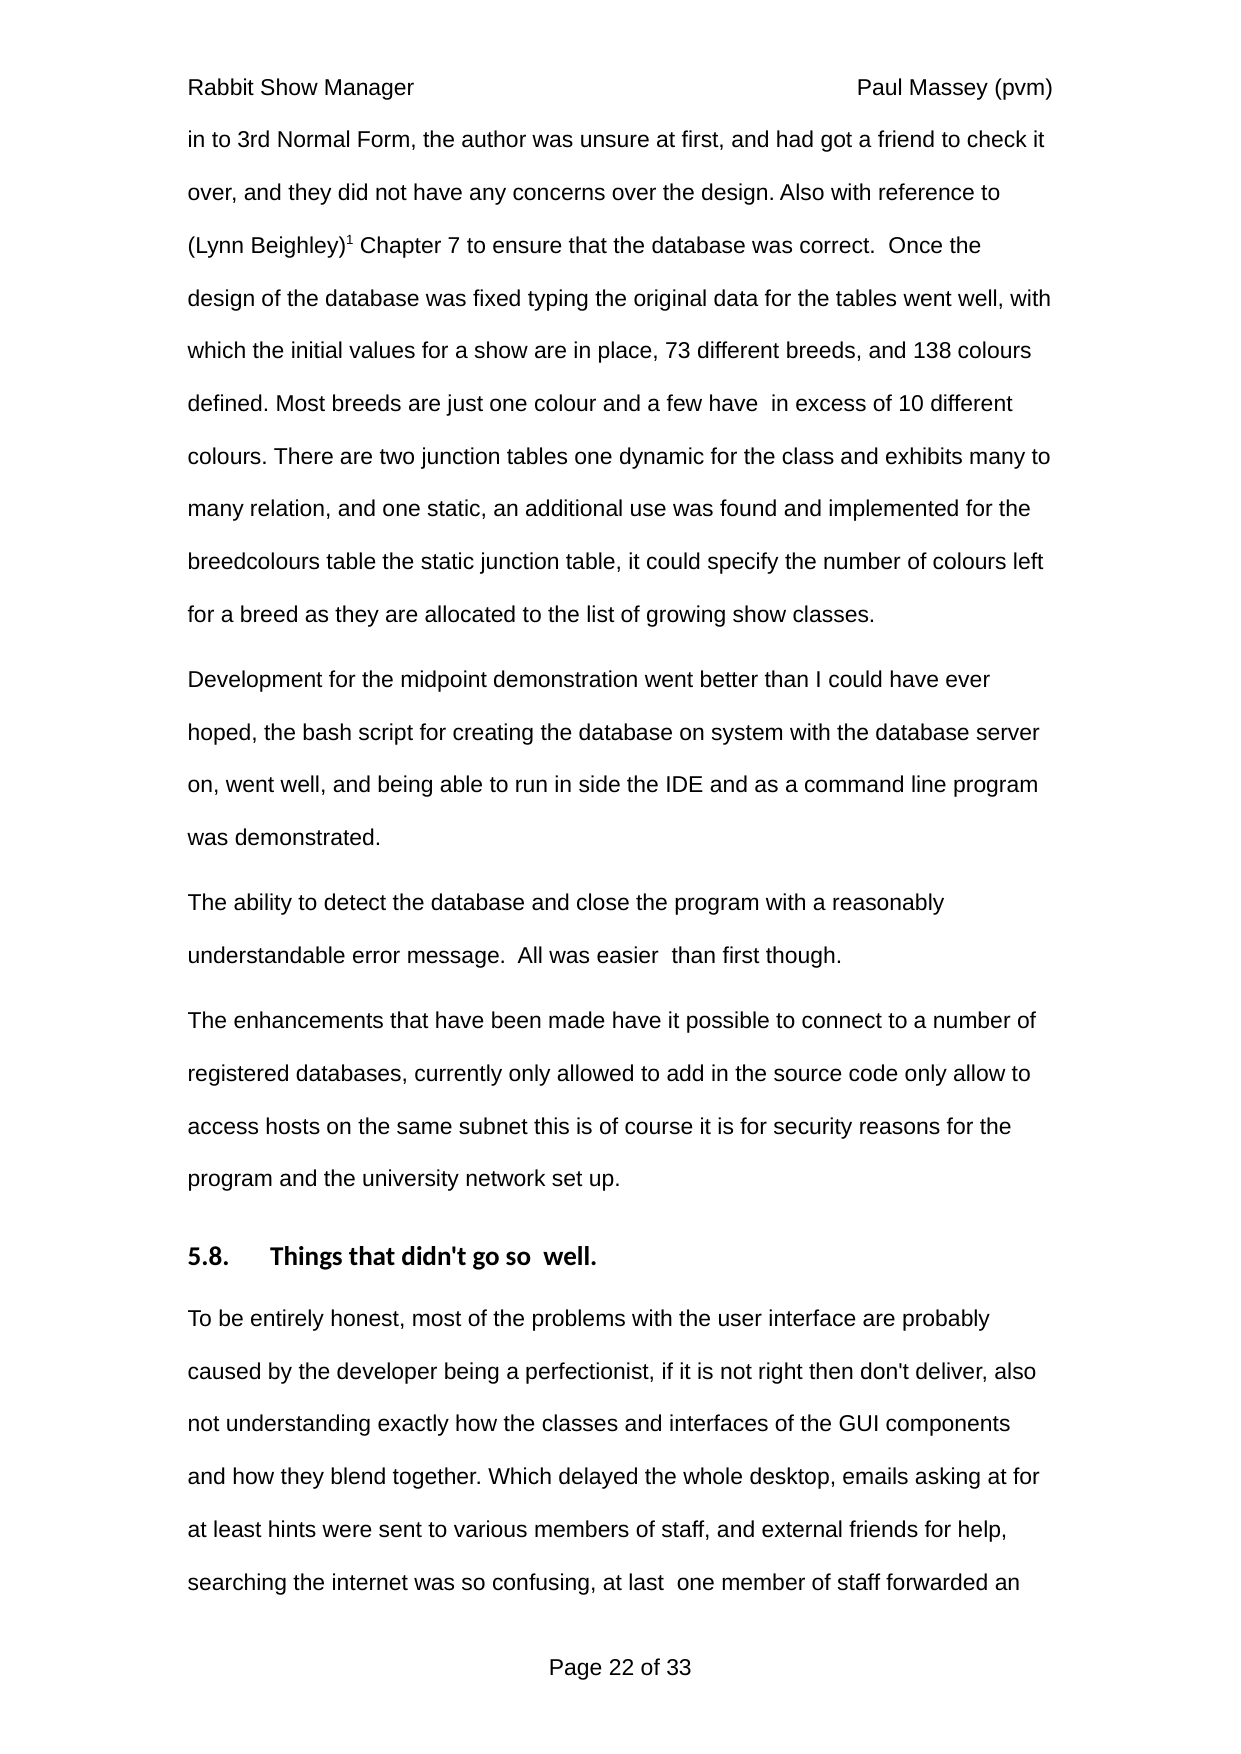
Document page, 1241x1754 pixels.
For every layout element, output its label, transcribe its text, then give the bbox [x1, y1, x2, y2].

text To be entirely honest, most of the problems with the user interface are probably caused by the developer being a perfectionist, if it is not right then don't deliver, also not understanding exactly how the classes and interfaces of the GUI components and how they blend together. Which delayed the whole desktop, emails asking at for at least hints were sent to various members of staff, and external friends for help, searching the internet was so confusing, at last one member of staff forwarded an [187, 1305, 1053, 1595]
text The enhancements that have been made have it possible to connect to a number of registered databases, currently only allowed to add in the source code only allow to access hosts on the same subnet this is of course it is for security reasons for the program and the university network set up. [187, 1007, 1053, 1192]
text in to 3rd Normal Form, the author was unsure at first, and had got a friend to check it over, and they did not have any concerns over the design. Also with reference to (Lynn Beighley)1 Chapter 7 to ensure that the database was correct. Once the design of the database was fixed typing the original data for the tables went well, with which the initial values for a show are in place, 73 different breeds, and 138 colours defined. Most breeds are just one colour and a few have in excess of 10 different colours. There are two junction tables one dynamic for the class and exhibits many to many relation, and one static, an additional use was found and implemented for the breedcolours table the static junction table, it could specify the number of colours left for a breed as they are allocated to the list of growing show classes. [187, 126, 1053, 627]
text Development for the midpoint demonstration went better than I could have ever hoped, the bash script for creating the database on system with the database server on, went well, and being able to run in side the IDE and as a command line program was demonstrated. [187, 666, 1053, 851]
subtitle Things that didn't go so well. [187, 1239, 1053, 1272]
text The ability to detect the database and close the program with a reasonably understandable error message. All was easier than first though. [187, 889, 1053, 968]
